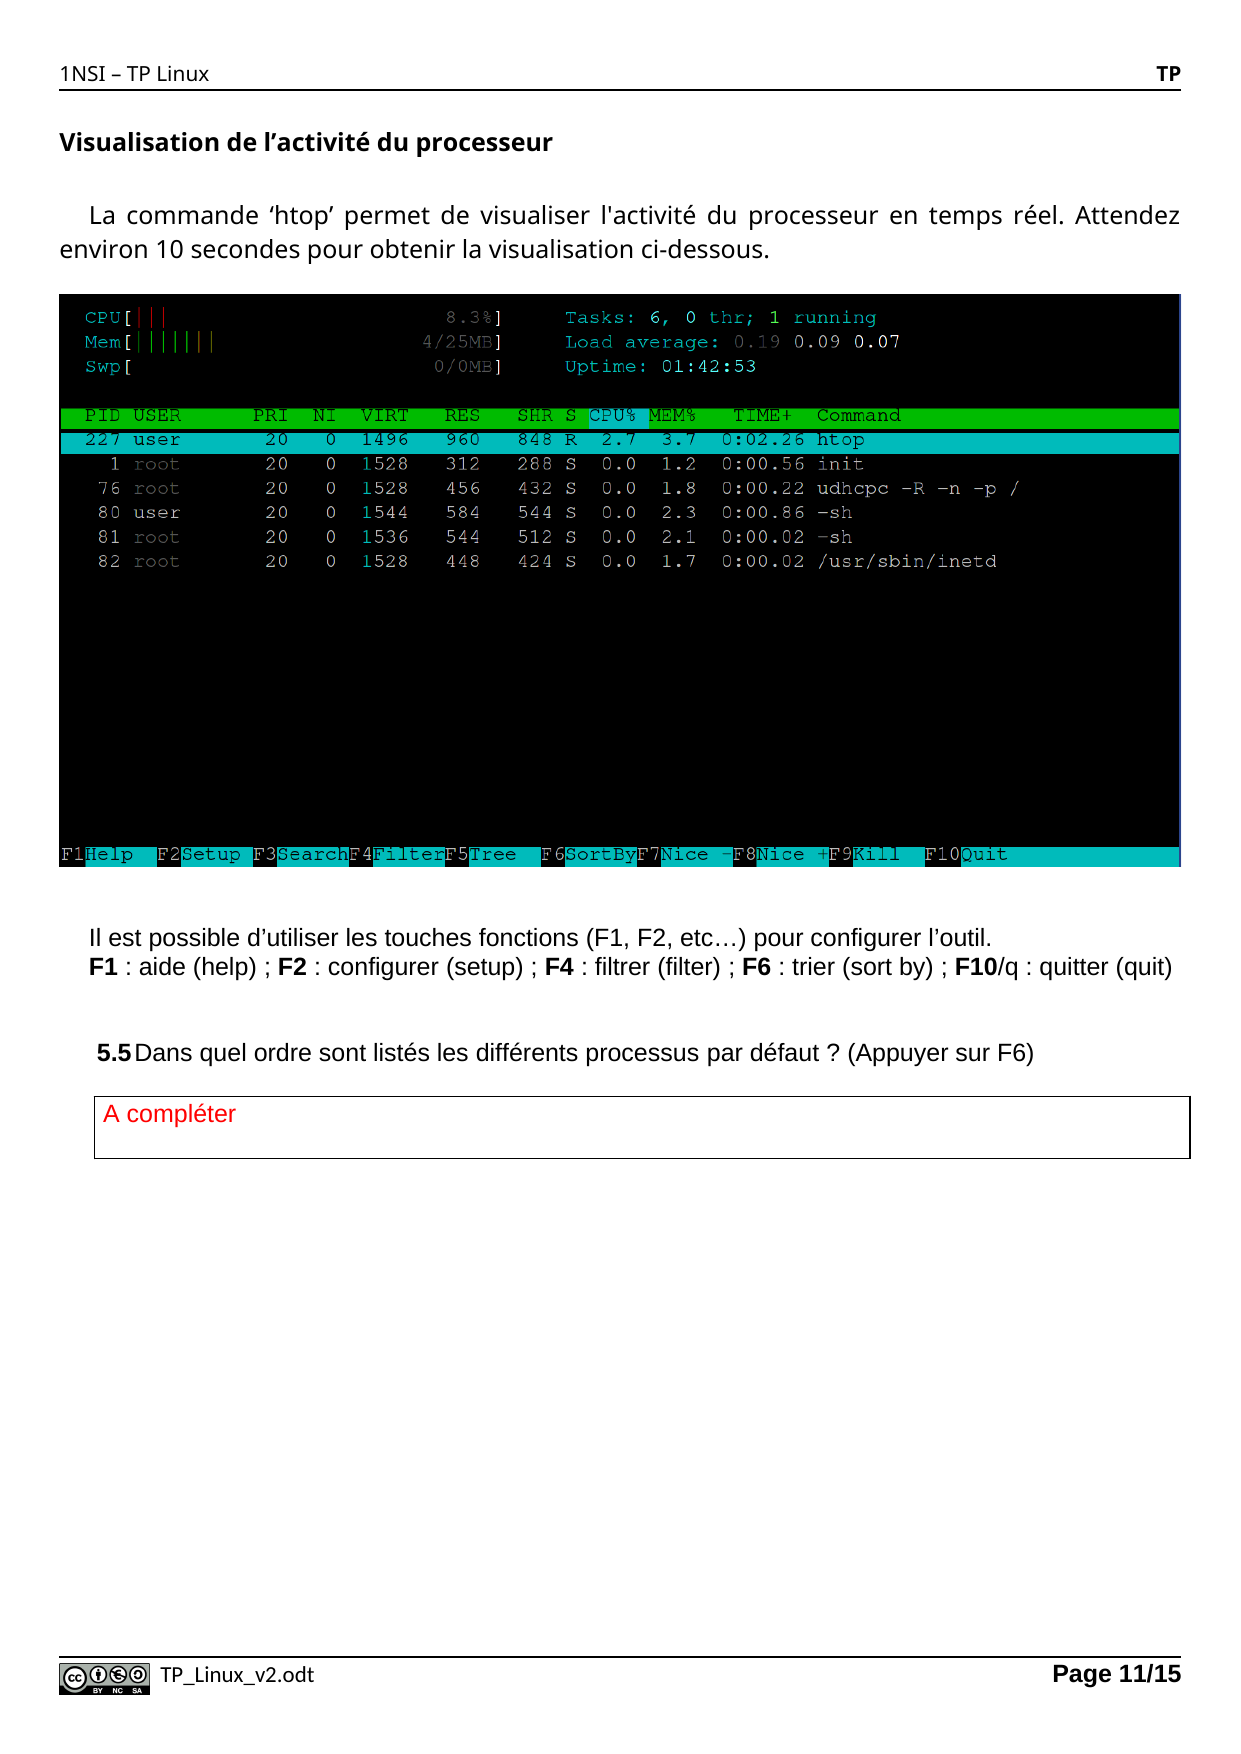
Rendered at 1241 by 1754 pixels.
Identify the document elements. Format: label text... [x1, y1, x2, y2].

list A compléter [95, 1097, 1189, 1127]
text Il est possible d’utiliser les touches fonctions (F1, F2, etc…) pour configurer l’outil. [59, 923, 1181, 952]
list Dans quel ordre sont listés les différents processus par défaut ? (Appuyer sur F6) [97, 1038, 1181, 1067]
text La commande ‘htop’ permet de visualiser l'activité du processeur en temps réel. Attendez environ 10 secondes pour obtenir la visualisation ci-dessous. [59, 198, 1181, 266]
picture [59, 1663, 150, 1695]
text Visualisation de l’activité du processeur [59, 124, 1181, 158]
picture [59, 294, 1182, 867]
text F1 : aide (help) ; F2 : configurer (setup) ; F4 : filtrer (filter) ; F6 : trier (sort by) ; F10/q : quitter (quit) [59, 952, 1181, 981]
